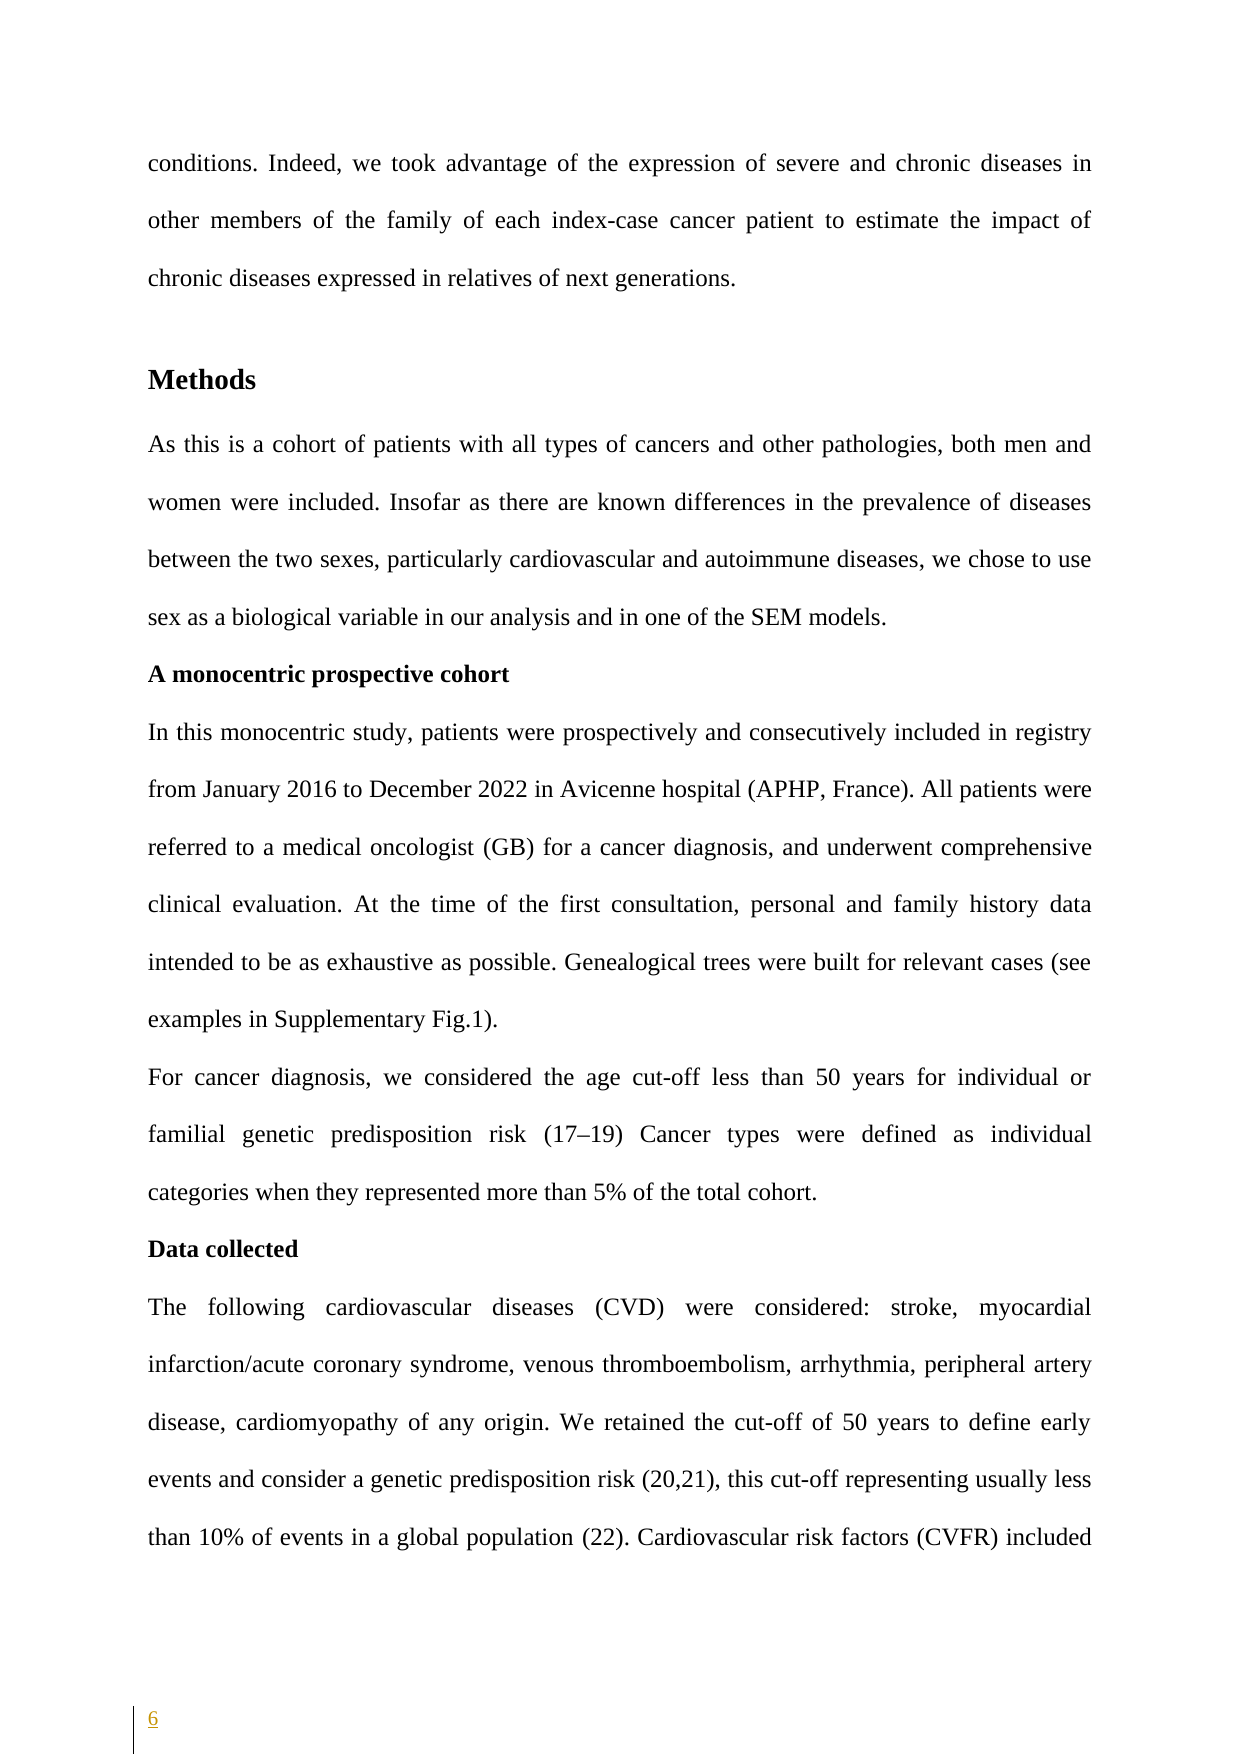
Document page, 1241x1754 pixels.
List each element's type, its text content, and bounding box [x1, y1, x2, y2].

text In this monocentric study, patients were prospectively and consecutively included in registry from January 2016 to December 2022 in Avicenne hospital (APHP, France). All patients were referred to a medical oncologist (GB) for a cancer diagnosis, and underwent comprehensive clinical evaluation. At the time of the first consultation, personal and family history data intended to be as exhaustive as possible. Genealogical trees were built for relevant cases (see examples in Supplementary Fig.1). [148, 717, 1092, 1033]
text For cancer diagnosis, we considered the age cut-off less than 50 years for individual or familial genetic predisposition risk (17–19) Cancer types were defined as individual categories when they represented more than 5% of the total cohort. [148, 1062, 1092, 1206]
subtitle A monocentric prospective cohort [148, 659, 1092, 688]
subtitle Methods [148, 362, 1092, 396]
subtitle conditions. Indeed, we took advantage of the expression of severe and chronic diseases in other members of the family of each index-case cancer patient to estimate the impact of chronic diseases expressed in relatives of next generations. [148, 148, 1092, 291]
text Data collected [148, 1234, 1092, 1263]
subtitle As this is a cohort of patients with all types of cancers and other pathologies, both men and women were included. Insofar as there are known differences in the prevalence of diseases between the two sexes, particularly cardiovascular and autoimmune diseases, we chose to use sex as a biological variable in our analysis and in one of the SEM models. [148, 429, 1092, 631]
text The following cardiovascular diseases (CVD) were considered: stroke, myocardial infarction/acute coronary syndrome, venous thromboembolism, arrhythmia, peripheral artery disease, cardiomyopathy of any origin. We retained the cut-off of 50 years to define early events and consider a genetic predisposition risk (20,21), this cut-off representing usually less than 10% of events in a global population (22). Cardiovascular risk factors (CVFR) included [148, 1292, 1092, 1551]
